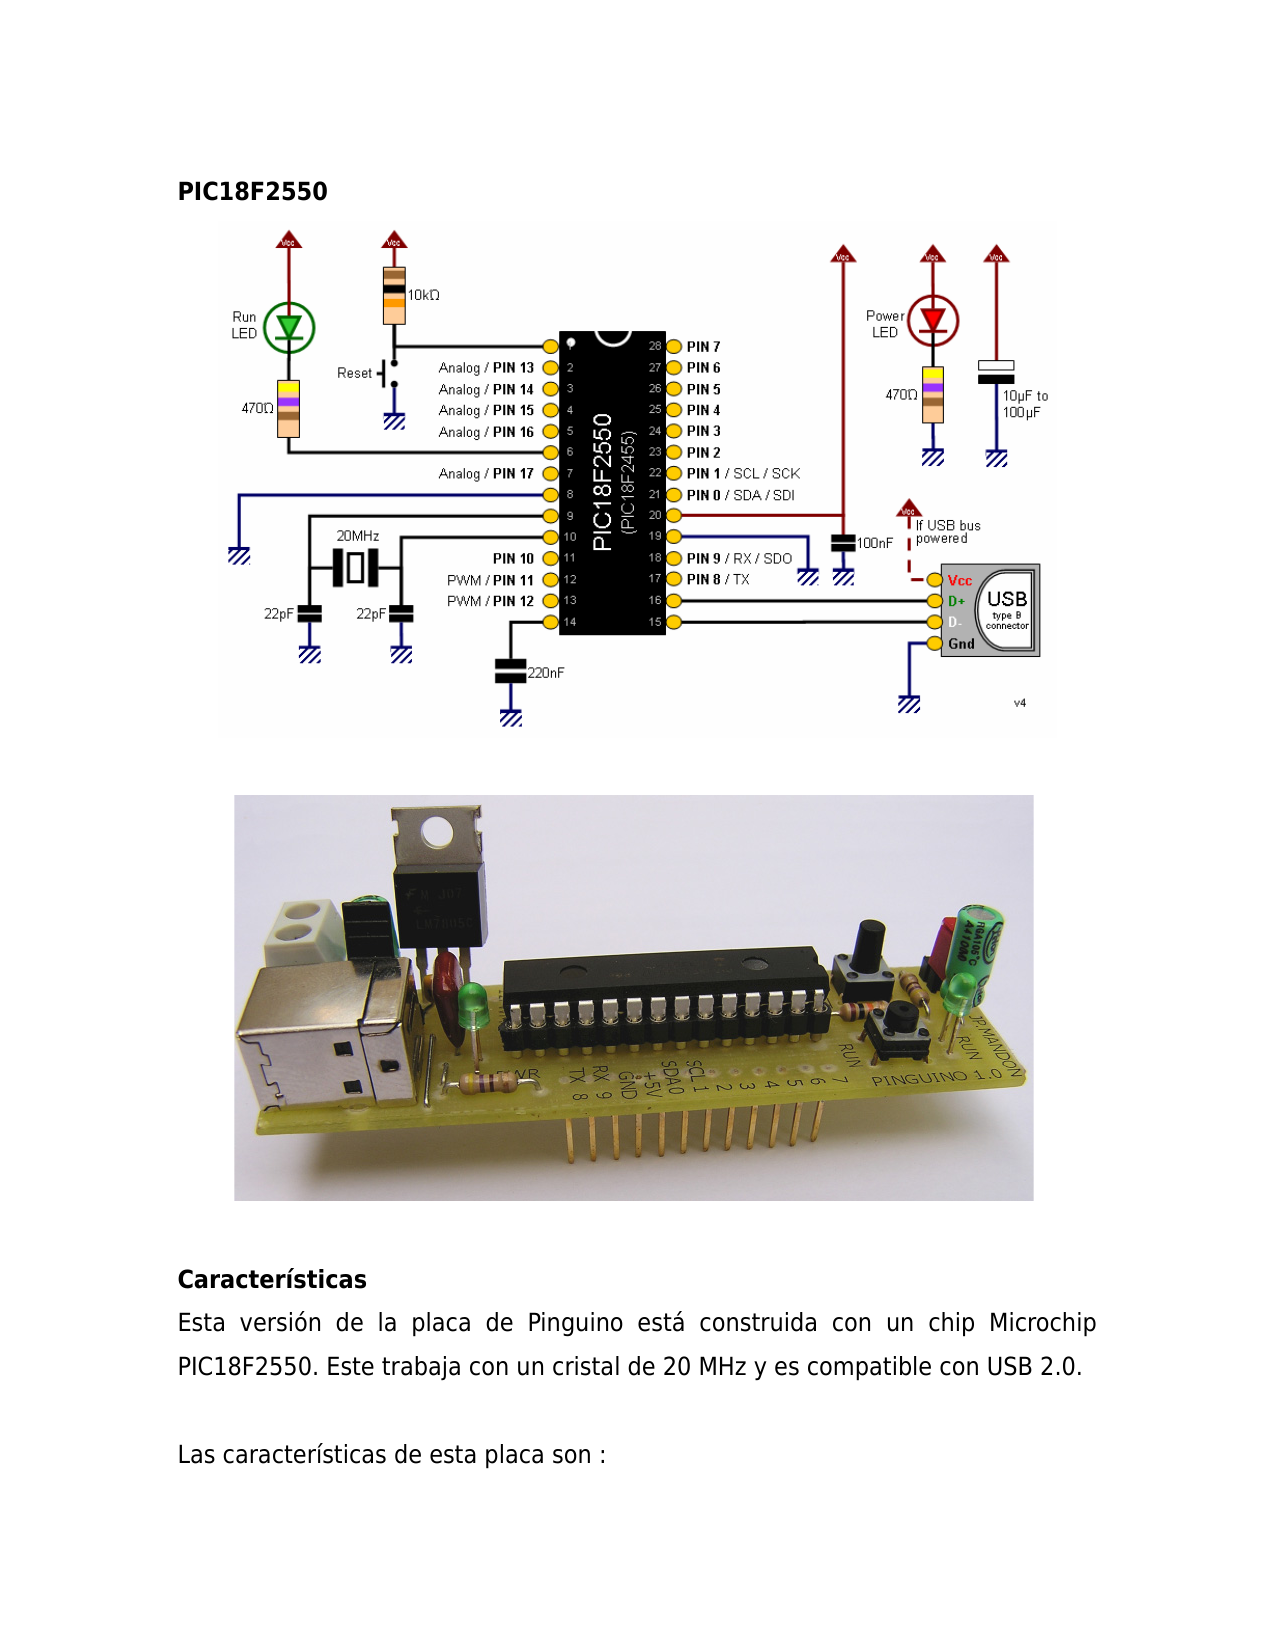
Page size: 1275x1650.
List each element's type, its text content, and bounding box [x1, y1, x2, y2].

picture [217, 221, 1058, 738]
picture [234, 795, 1034, 1201]
text PIC18F2550 [177, 177, 1098, 206]
text Características [177, 1265, 1098, 1294]
text Esta versión de la placa de Pinguino está construida con un chip Microchip PIC18F2550. Este trabaja con un cristal de 20 MHz y es compatible con USB 2.0. [177, 1308, 1098, 1381]
text Las características de esta placa son : [177, 1440, 1098, 1469]
